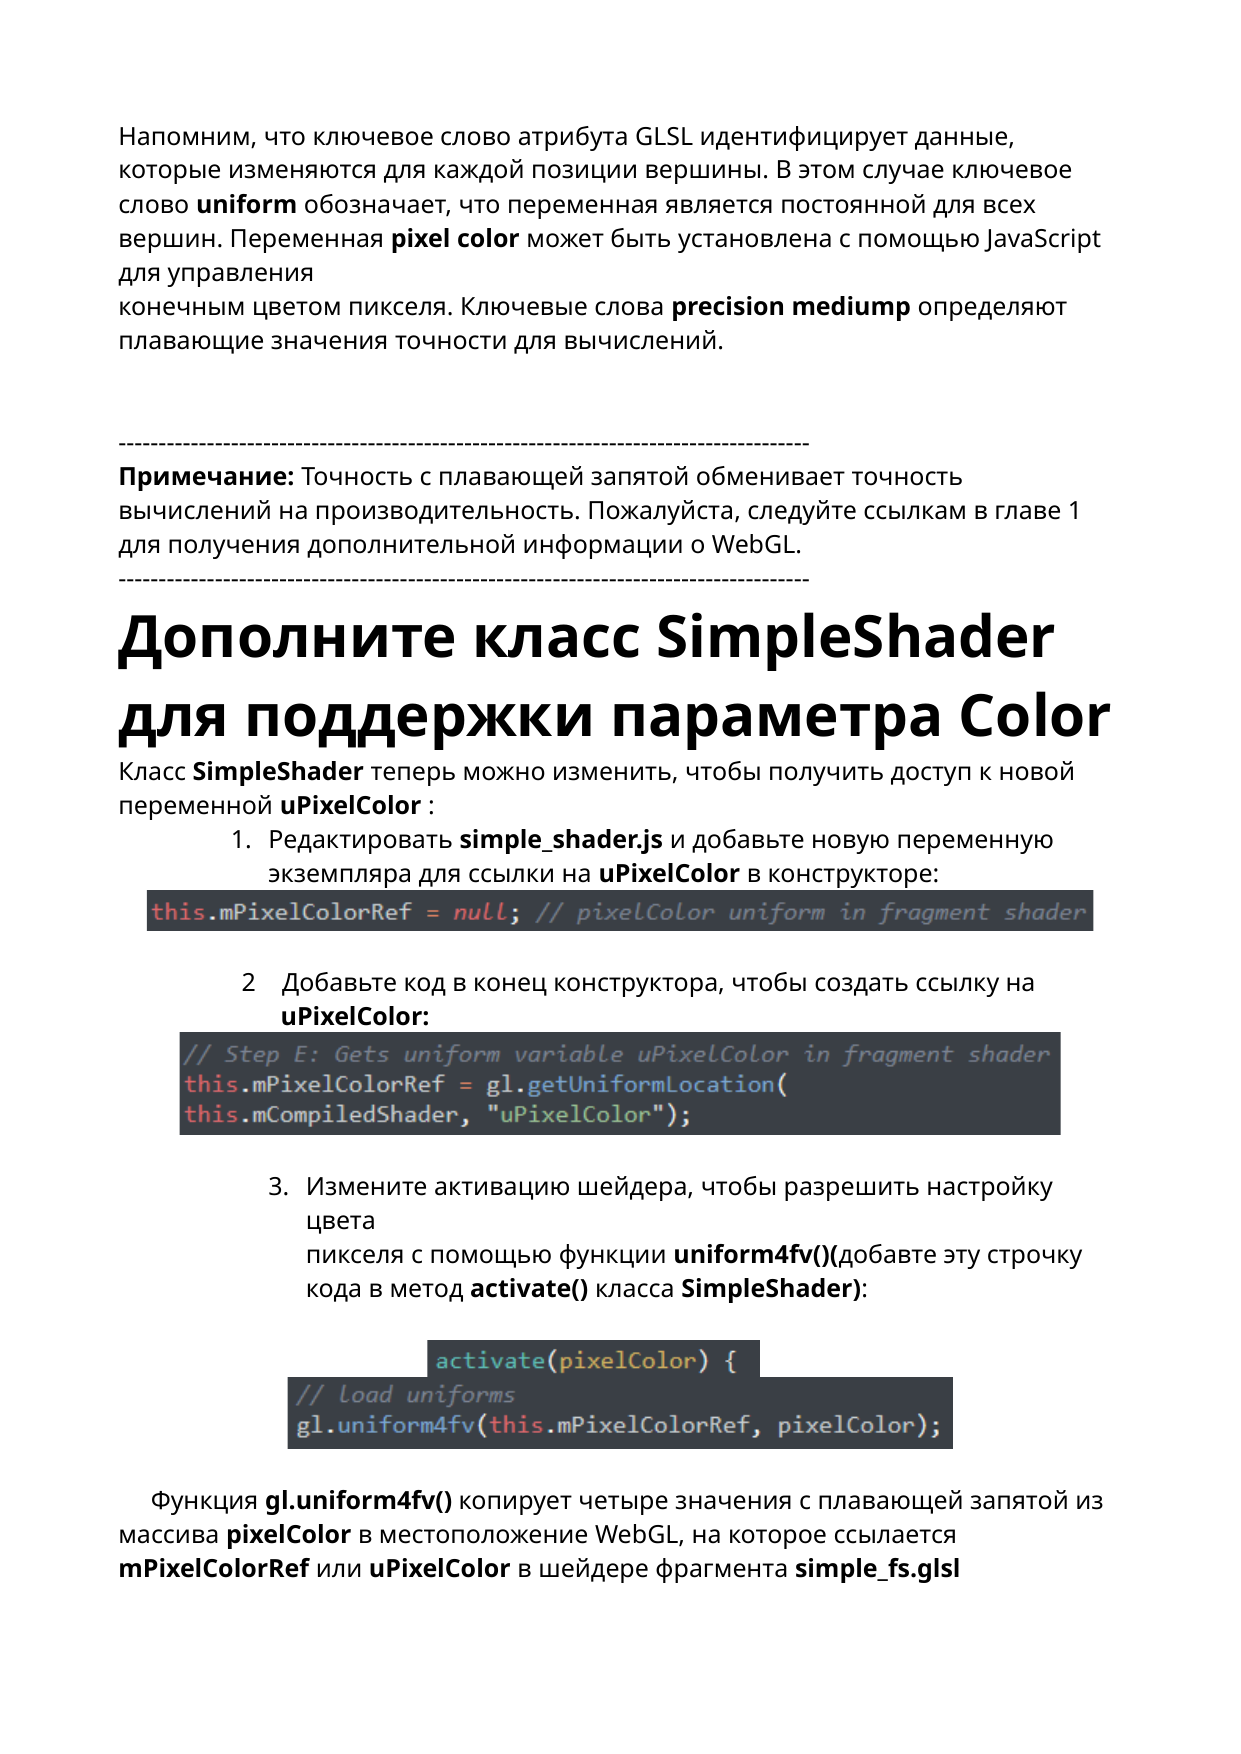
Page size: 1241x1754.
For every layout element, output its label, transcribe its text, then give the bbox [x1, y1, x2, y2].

text Функция gl.uniform4fv() копирует четыре значения с плавающей запятой из массива pixelColor в местоположение WebGL, на которое ссылается mPixelColorRef или uPixelColor в шейдере фрагмента simple_fs.glsl [118, 1482, 1122, 1584]
picture [287, 1340, 953, 1449]
text Примечание: Точность с плавающей запятой обменивает точность вычислений на производительность. Пожалуйста, следуйте ссылкам в главе 1 для получения дополнительной информации о WebGL. [118, 459, 1122, 561]
text Дополните класс SimpleShader для поддержки параметра Color [118, 595, 1122, 754]
text Класс SimpleShader теперь можно изменить, чтобы получить доступ к новой переменной uPixelColor : [118, 754, 1122, 822]
text uPixelColor: [118, 999, 1122, 1033]
picture [146, 890, 1094, 931]
list Измените активацию шейдера, чтобы разрешить настройку цвета [268, 1168, 1122, 1237]
picture [179, 1032, 1061, 1135]
text Напомним, что ключевое слово атрибута GLSL идентифицирует данные, которые изменяются для каждой позиции вершины. В этом случае ключевое слово uniform обозначает, что переменная является постоянной для всех вершин. Переменная pixel color может быть установлена с помощью JavaScript для управления [118, 118, 1122, 288]
list Редактировать simple_shader.js и добавьте новую переменную [231, 822, 1122, 856]
text -------------------------------------------------------------------------------------- [118, 561, 1122, 595]
list пикселя с помощью функции uniform4fv()(добавте эту строчку кода в метод activate() класса SimpleShader): [268, 1237, 1122, 1305]
text -------------------------------------------------------------------------------------- [118, 425, 1122, 459]
text конечным цветом пикселя. Ключевые слова precision mediump определяют плавающие значения точности для вычислений. [118, 288, 1122, 357]
text 2 Добавьте код в конец конструктора, чтобы создать ссылку на [118, 965, 1122, 999]
list экземпляра для ссылки на uPixelColor в конструкторе: [231, 856, 1122, 890]
